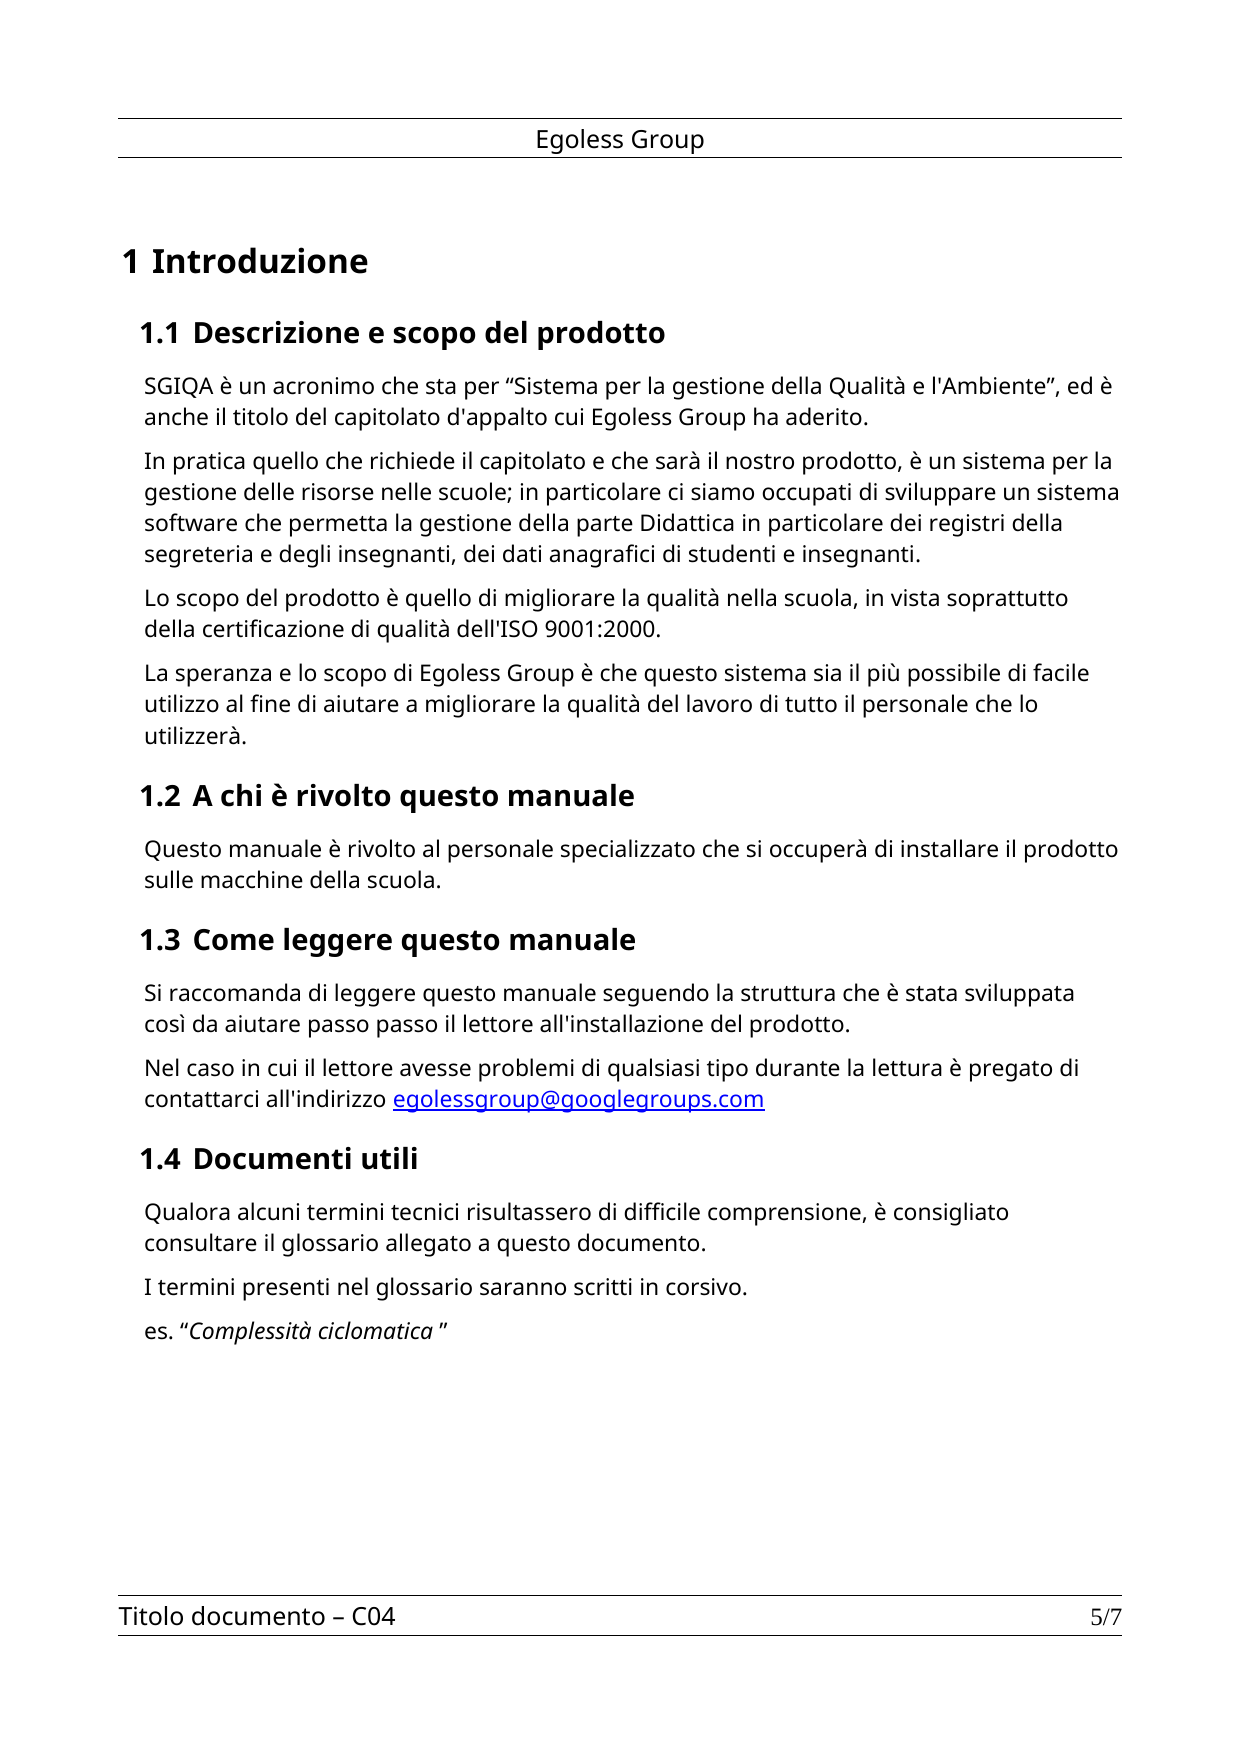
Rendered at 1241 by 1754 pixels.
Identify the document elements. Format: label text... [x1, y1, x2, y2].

text Si raccomanda di leggere questo manuale seguendo la struttura che è stata sviluppata così da aiutare passo passo il lettore all'installazione del prodotto. [144, 977, 1122, 1039]
text In pratica quello che richiede il capitolato e che sarà il nostro prodotto, è un sistema per la gestione delle risorse nelle scuole; in particolare ci siamo occupati di sviluppare un sistema software che permetta la gestione della parte Didattica in particolare dei registri della segreteria e degli insegnanti, dei dati anagrafici di studenti e insegnanti. [144, 445, 1122, 570]
subtitle Come leggere questo manuale [139, 919, 1122, 959]
text Questo manuale è rivolto al personale specializzato che si occuperà di installare il prodotto sulle macchine della scuola. [144, 833, 1122, 895]
text SGIQA è un acronimo che sta per “Sistema per la gestione della Qualità e l'Ambiente”, ed è anche il titolo del capitolato d'appalto cui Egoless Group ha aderito. [144, 370, 1122, 432]
subtitle Introduzione [121, 237, 1122, 283]
text Qualora alcuni termini tecnici risultassero di difficile comprensione, è consigliato consultare il glossario allegato a questo documento. [144, 1196, 1122, 1258]
text Nel caso in cui il lettore avesse problemi di qualsiasi tipo durante la lettura è pregato di contattarci all'indirizzo egolessgroup@googlegroups.com [144, 1052, 1122, 1114]
subtitle Documenti utili [139, 1138, 1122, 1178]
text es. “Complessità ciclomatica ” [144, 1315, 1122, 1346]
text La speranza e lo scopo di Egoless Group è che questo sistema sia il più possibile di facile utilizzo al fine di aiutare a migliorare la qualità del lavoro di tutto il personale che lo utilizzerà. [144, 657, 1122, 751]
subtitle Descrizione e scopo del prodotto [139, 312, 1122, 352]
text Lo scopo del prodotto è quello di migliorare la qualità nella scuola, in vista soprattutto della certificazione di qualità dell'ISO 9001:2000. [144, 582, 1122, 645]
text I termini presenti nel glossario saranno scritti in corsivo. [144, 1271, 1122, 1302]
subtitle A chi è rivolto questo manuale [139, 775, 1122, 815]
